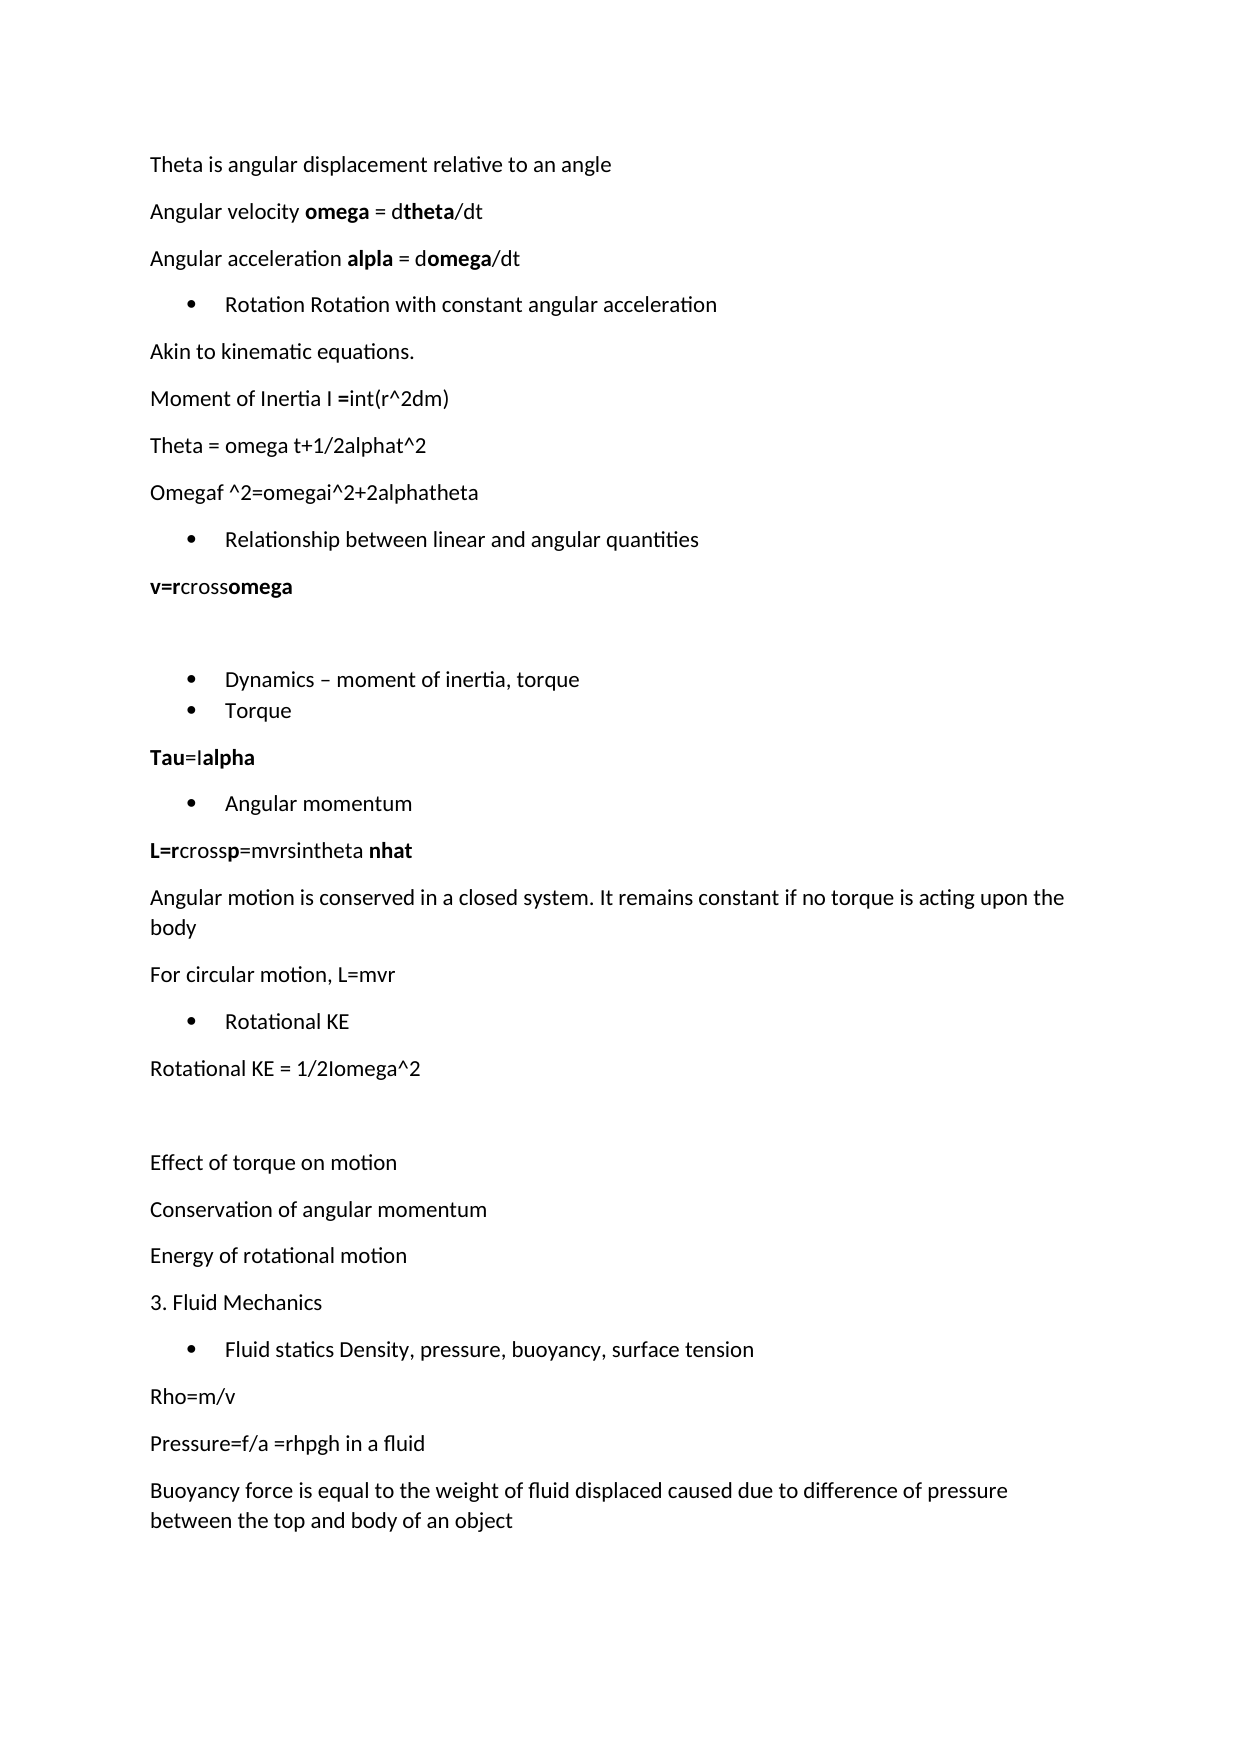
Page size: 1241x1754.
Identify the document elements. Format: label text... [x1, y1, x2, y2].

list Fluid statics Density, pressure, buoyancy, surface tension [187, 1335, 1090, 1363]
list Dynamics – moment of inertia, torque [187, 666, 1090, 694]
text Moment of Inertia I =int(r^2dm) [150, 384, 1090, 412]
list Rotation Rotation with constant angular acceleration [187, 291, 1090, 319]
text Rho=m/v [150, 1382, 1090, 1410]
text Tau=Ialpha [150, 743, 1090, 771]
text Pressure=f/a =rhpgh in a fluid [150, 1429, 1090, 1457]
text v=rcrossomega [150, 572, 1090, 600]
text Theta is angular displacement relative to an angle [150, 150, 1090, 178]
text Angular velocity omega = dtheta/dt [150, 197, 1090, 225]
text Akin to kinematic equations. [150, 337, 1090, 366]
text Conservation of angular momentum [150, 1195, 1090, 1223]
text L=rcrossp=mvrsintheta nhat [150, 836, 1090, 864]
text Buoyancy force is equal to the weight of fluid displaced caused due to difference of pressure between the top and body of an object [150, 1476, 1090, 1534]
text Angular motion is conserved in a closed system. It remains constant if no torque is acting upon the body [150, 883, 1090, 942]
list Angular momentum [187, 789, 1090, 818]
text Angular acceleration alpla = domega/dt [150, 244, 1090, 272]
text Energy of rotational motion [150, 1242, 1090, 1270]
text Rotational KE = 1/2Iomega^2 [150, 1054, 1090, 1082]
list Relationship between linear and angular quantities [187, 525, 1090, 553]
text Omegaf ^2=omegai^2+2alphatheta [150, 478, 1090, 506]
list Rotational KE [187, 1007, 1090, 1035]
text Effect of torque on motion [150, 1148, 1090, 1176]
text For circular motion, L=mvr [150, 960, 1090, 988]
text 3. Fluid Mechanics [150, 1288, 1090, 1317]
list Torque [187, 696, 1090, 724]
text Theta = omega t+1/2alphat^2 [150, 431, 1090, 459]
